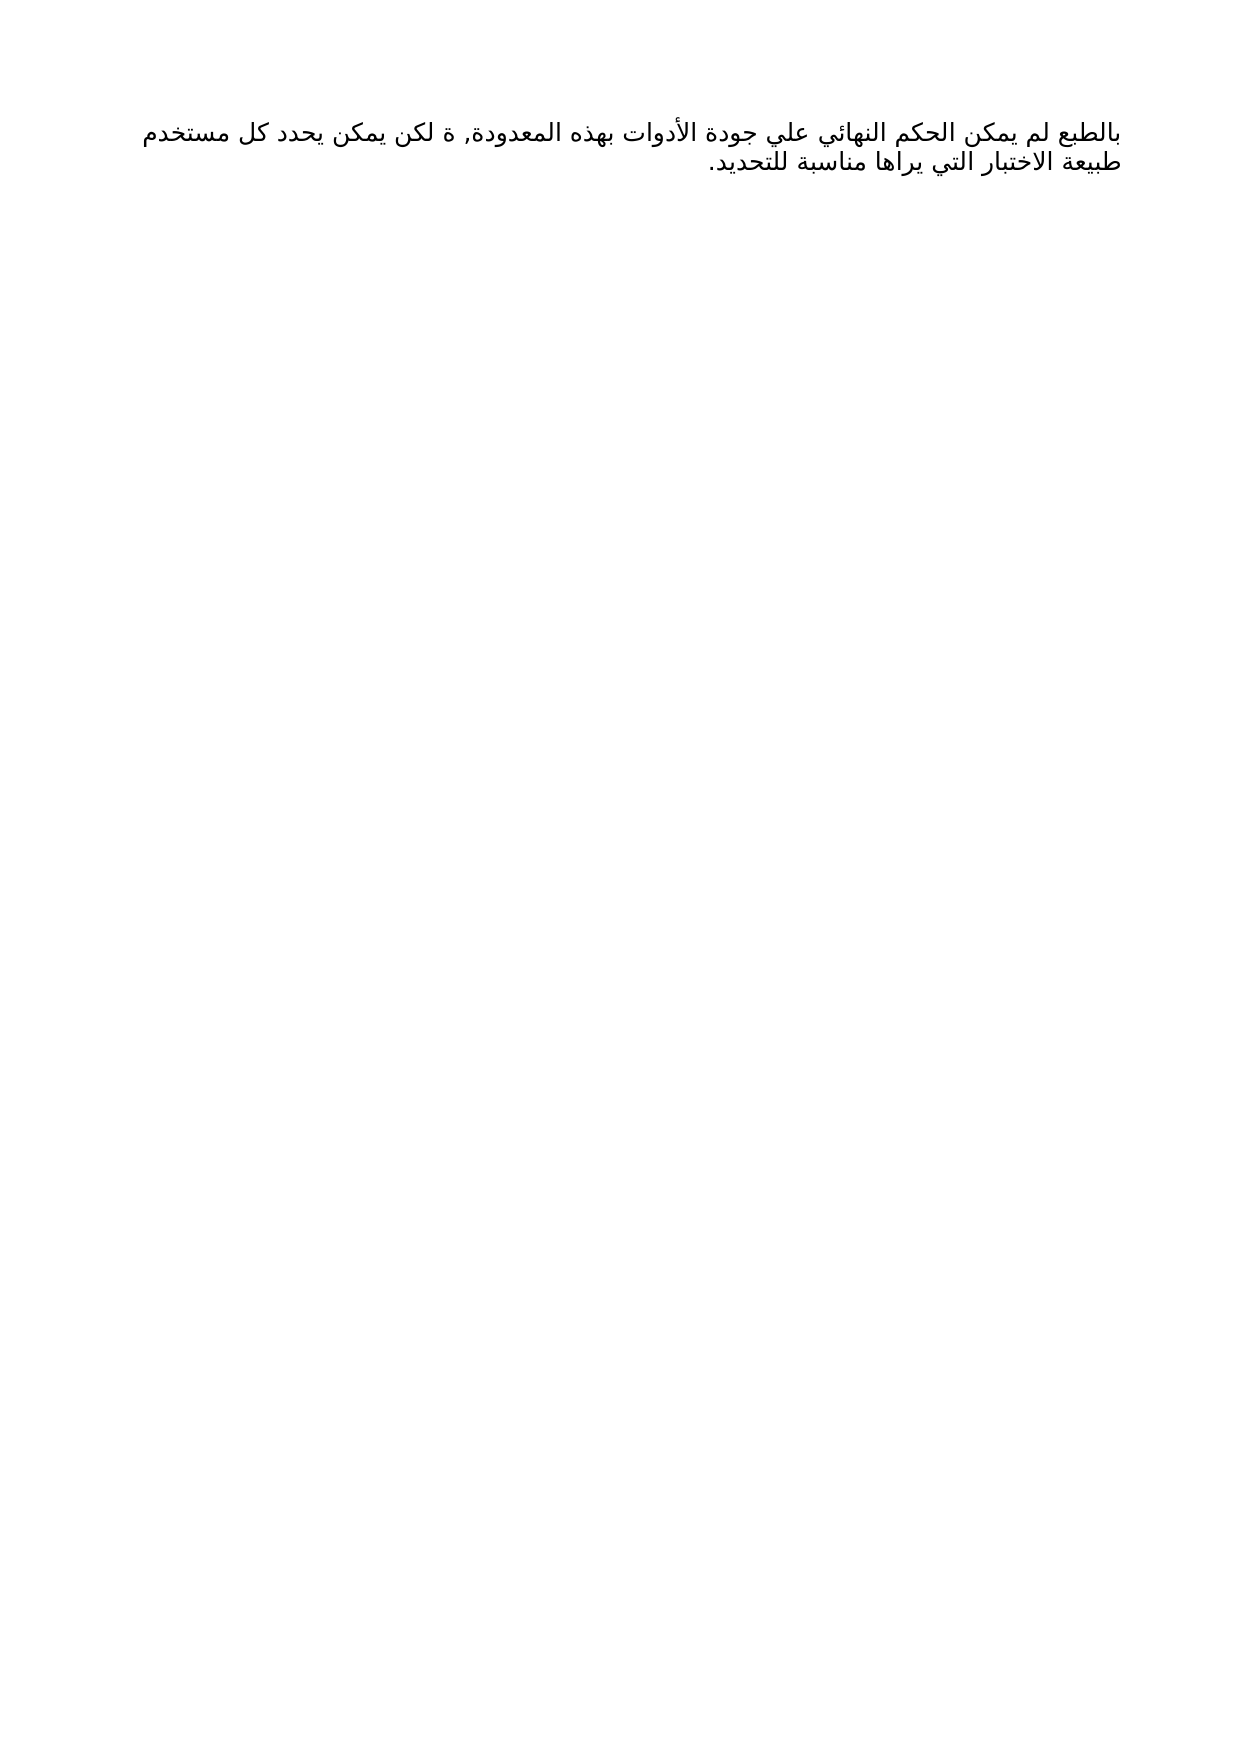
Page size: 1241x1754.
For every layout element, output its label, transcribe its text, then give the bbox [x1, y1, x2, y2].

text بالطبع لم يمكن الحكم النهائي علي جودة الأدوات بهذه المعدودة, ة لكن يمكن يحدد كل مستخدم طبيعة الاختبار التي يراها مناسبة للتحديد. [118, 118, 1122, 176]
